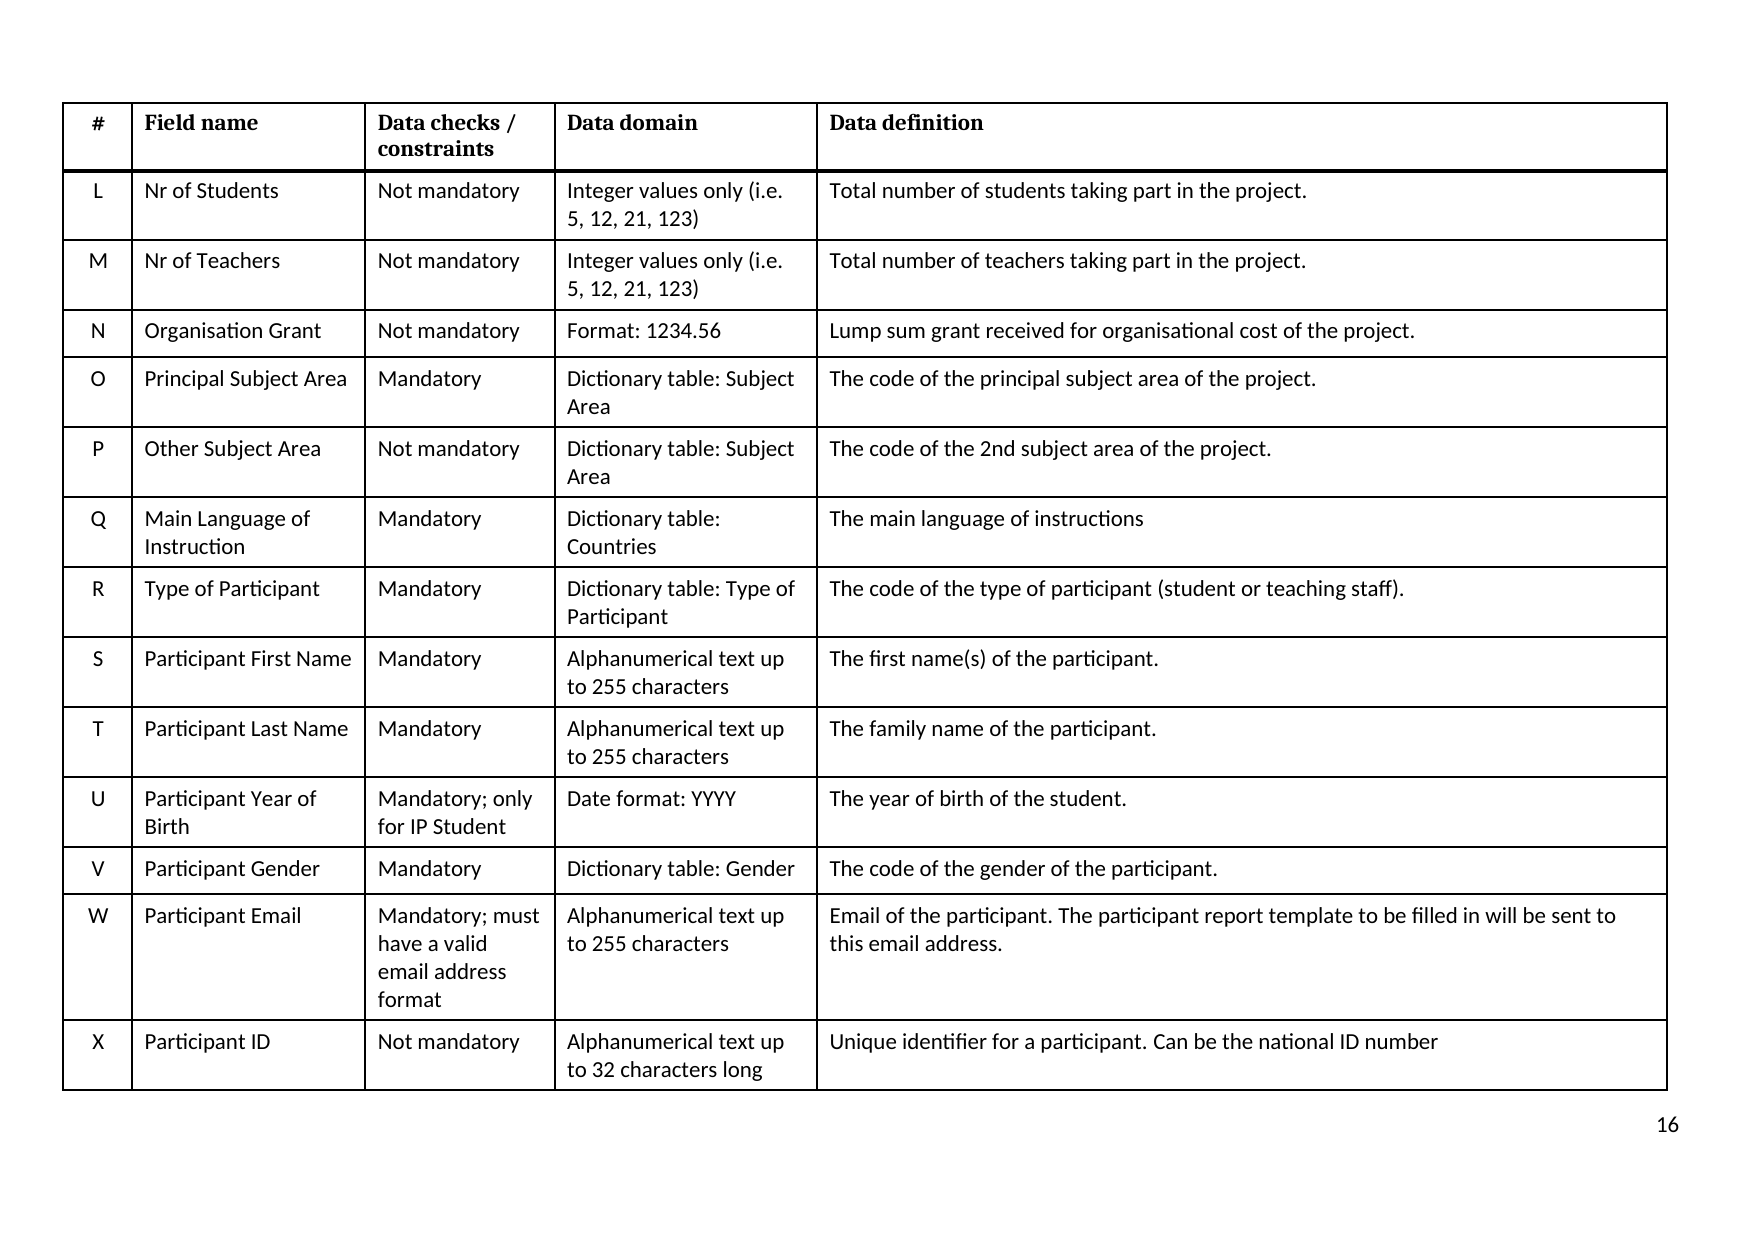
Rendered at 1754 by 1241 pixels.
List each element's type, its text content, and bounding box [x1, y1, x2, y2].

table_cell R [64, 568, 131, 636]
table_cell Mandatory [366, 358, 554, 426]
table_cell The code of the type of participant (student or teaching staff). [818, 568, 1666, 636]
table_cell U [64, 778, 131, 846]
table_cell The code of the gender of the participant. [818, 848, 1666, 893]
table_cell T [64, 708, 131, 776]
table_cell Alphanumerical text up to 255 characters [556, 895, 816, 1019]
table_cell Alphanumerical text up to 32 characters long [556, 1021, 816, 1089]
table_cell Dictionary table: Subject Area [556, 358, 816, 426]
table_header Data domain [556, 104, 816, 168]
table_cell Total number of students taking part in the project. [818, 173, 1666, 238]
table_header Data definition [818, 104, 1666, 168]
table_cell Alphanumerical text up to 255 characters [556, 708, 816, 776]
table_cell S [64, 638, 131, 706]
table_cell The code of the 2nd subject area of the project. [818, 428, 1666, 496]
table_cell Participant Last Name [133, 708, 364, 776]
table_cell Mandatory; only for IP Student [366, 778, 554, 846]
table_cell Nr of Students [133, 173, 364, 238]
table_cell Not mandatory [366, 241, 554, 308]
table_cell Dictionary table: Countries [556, 498, 816, 566]
table_cell Mandatory; must have a valid email address format [366, 895, 554, 1019]
table_cell Mandatory [366, 638, 554, 706]
table_cell Unique identifier for a participant. Can be the national ID number [818, 1021, 1666, 1089]
table_cell Format: 1234.56 [556, 311, 816, 356]
table_cell Organisation Grant [133, 311, 364, 356]
table_cell W [64, 895, 131, 1019]
table_header Field name [133, 104, 364, 168]
table_cell Not mandatory [366, 1021, 554, 1089]
table_cell X [64, 1021, 131, 1089]
table_cell Date format: YYYY [556, 778, 816, 846]
table_cell Nr of Teachers [133, 241, 364, 308]
table_cell Alphanumerical text up to 255 characters [556, 638, 816, 706]
table_cell The year of birth of the student. [818, 778, 1666, 846]
table_cell Not mandatory [366, 428, 554, 496]
table_cell Integer values only (i.e. 5, 12, 21, 123) [556, 241, 816, 308]
table_cell Not mandatory [366, 311, 554, 356]
table_cell Lump sum grant received for organisational cost of the project. [818, 311, 1666, 356]
table_cell Mandatory [366, 708, 554, 776]
table_header # [64, 104, 131, 168]
table_cell Mandatory [366, 568, 554, 636]
table_cell Participant ID [133, 1021, 364, 1089]
table_cell Q [64, 498, 131, 566]
table_cell M [64, 241, 131, 308]
table_cell Dictionary table: Subject Area [556, 428, 816, 496]
table_header Data checks / constraints [366, 104, 554, 168]
table_cell V [64, 848, 131, 893]
table_cell P [64, 428, 131, 496]
table_cell Main Language of Instruction [133, 498, 364, 566]
table_cell Participant Year of Birth [133, 778, 364, 846]
table_cell Total number of teachers taking part in the project. [818, 241, 1666, 308]
table_cell Other Subject Area [133, 428, 364, 496]
table_cell Type of Participant [133, 568, 364, 636]
table_cell Participant Gender [133, 848, 364, 893]
table_cell Integer values only (i.e. 5, 12, 21, 123) [556, 173, 816, 238]
table_cell Not mandatory [366, 173, 554, 238]
table_cell O [64, 358, 131, 426]
table_cell Dictionary table: Type of Participant [556, 568, 816, 636]
table_cell Mandatory [366, 848, 554, 893]
table_cell The first name(s) of the participant. [818, 638, 1666, 706]
table_cell Email of the participant. The participant report template to be filled in will be sent to this email address. [818, 895, 1666, 1019]
table_cell N [64, 311, 131, 356]
table_cell L [64, 173, 131, 238]
table_cell Dictionary table: Gender [556, 848, 816, 893]
table_cell The family name of the participant. [818, 708, 1666, 776]
table_cell Participant Email [133, 895, 364, 1019]
table_cell Principal Subject Area [133, 358, 364, 426]
table_cell Participant First Name [133, 638, 364, 706]
table_cell The code of the principal subject area of the project. [818, 358, 1666, 426]
table_cell The main language of instructions [818, 498, 1666, 566]
table_cell Mandatory [366, 498, 554, 566]
